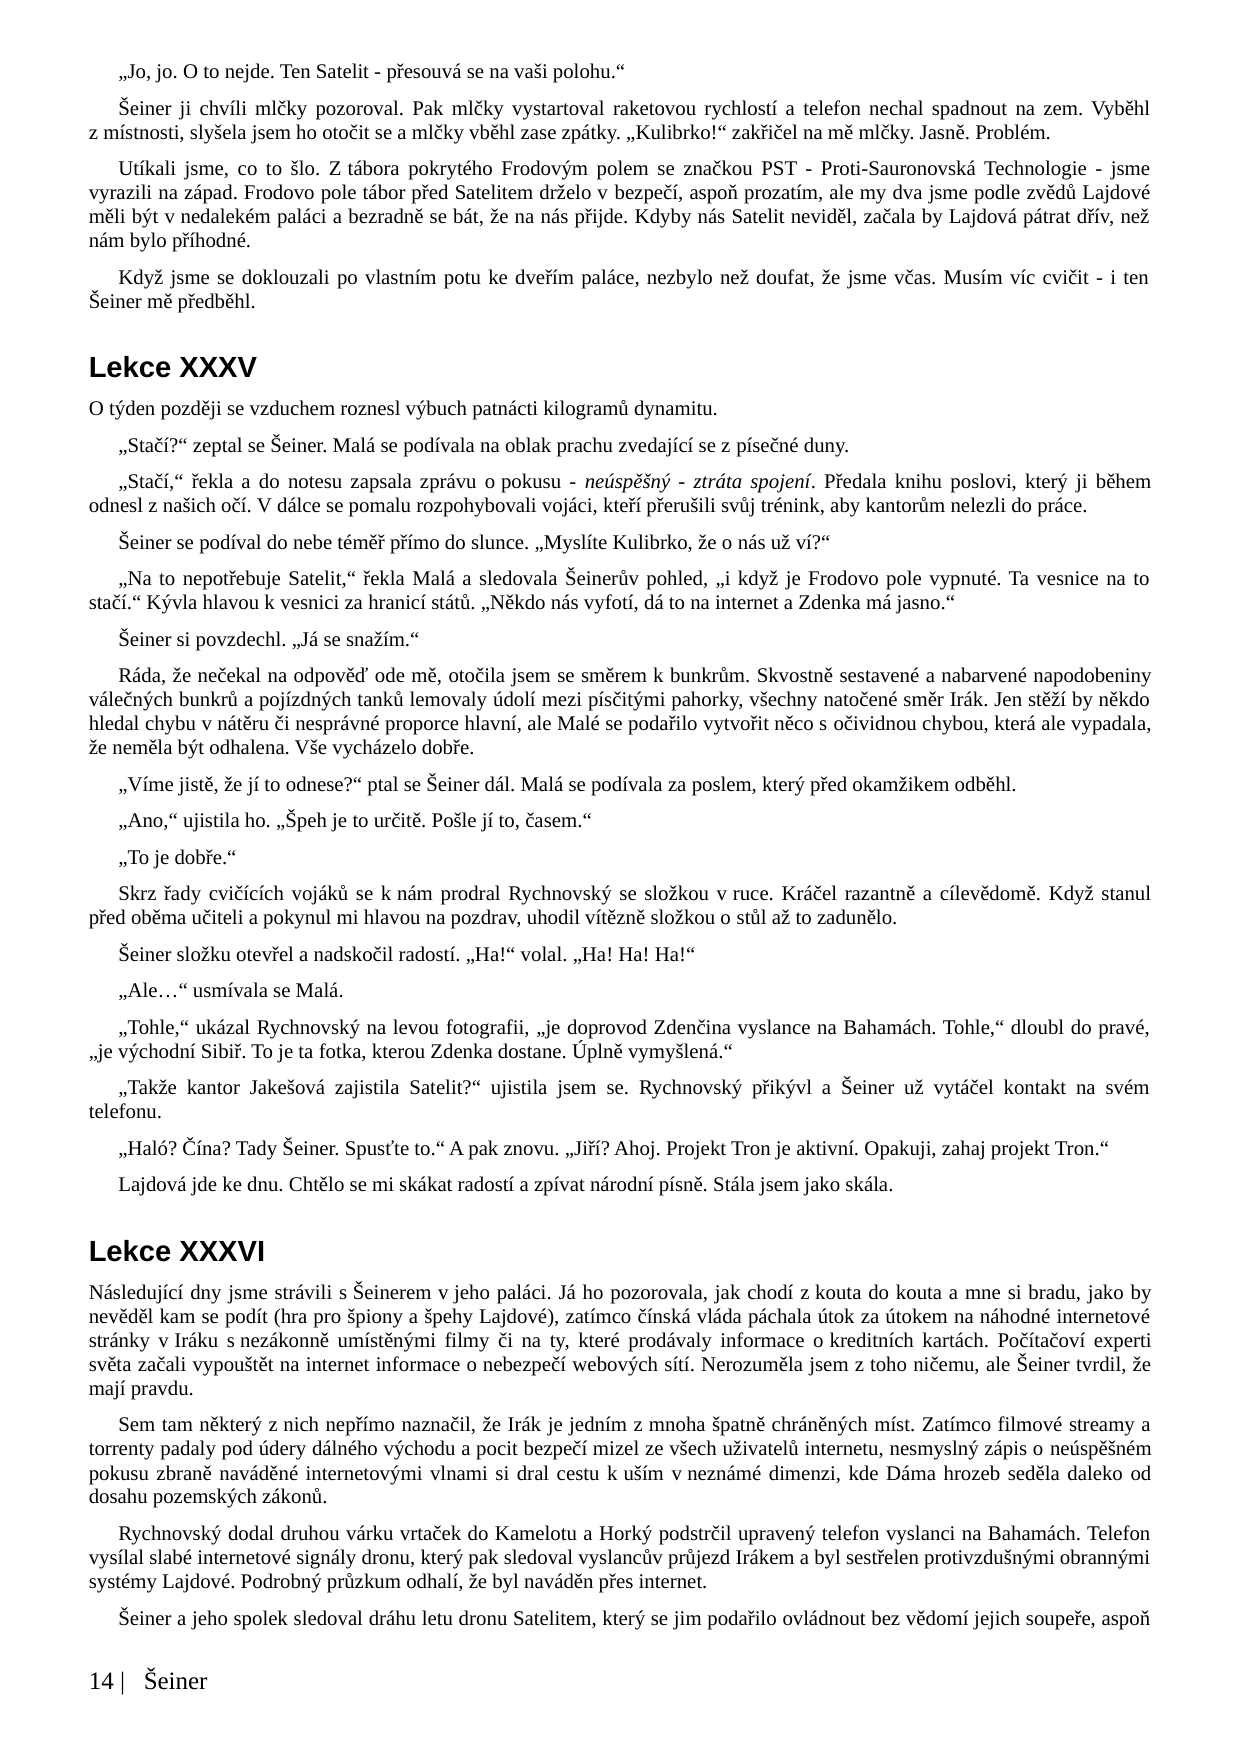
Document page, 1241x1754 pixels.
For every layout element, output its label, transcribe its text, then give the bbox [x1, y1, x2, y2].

text „Stačí?“ zeptal se Šeiner. Malá se podívala na oblak prachu zvedající se z písečné duny. [88, 433, 1152, 457]
text „Na to nepotřebuje Satelit,“ řekla Malá a sledovala Šeinerův pohled, „i když je Frodovo pole vypnuté. Ta vesnice na to stačí.“ Kývla hlavou k vesnici za hranicí států. „Někdo nás vyfotí, dá to na internet a Zdenka má jasno.“ [88, 566, 1152, 614]
text „Takže kantor Jakešová zajistila Satelit?“ ujistila jsem se. Rychnovský přikývl a Šeiner už vytáčel kontakt na svém telefonu. [88, 1075, 1152, 1123]
text Rychnovský dodal druhou várku vrtaček do Kamelotu a Horký podstrčil upravený telefon vyslanci na Bahamách. Telefon vysílal slabé internetové signály dronu, který pak sledoval vyslancův průjezd Irákem a byl sestřelen protivzdušnými obrannými systémy Lajdové. Podrobný průzkum odhalí, že byl naváděn přes internet. [88, 1521, 1152, 1593]
text Lekce XXXVI [88, 1233, 1152, 1267]
text Utíkali jsme, co to šlo. Z tábora pokrytého Frodovým polem se značkou PST - Proti-Sauronovská Technologie - jsme vyrazili na západ. Frodovo pole tábor před Satelitem drželo v bezpečí, aspoň prozatím, ale my dva jsme podle zvědů Lajdové měli být v nedalekém paláci a bezradně se bát, že na nás přijde. Kdyby nás Satelit neviděl, začala by Lajdová pátrat dřív, než nám bylo příhodné. [88, 156, 1152, 252]
text Sem tam některý z nich nepřímo naznačil, že Irák je jedním z mnoha špatně chráněných míst. Zatímco filmové streamy a torrenty padaly pod údery dálného východu a pocit bezpečí mizel ze všech uživatelů internetu, nesmyslný zápis o neúspěšném pokusu zbraně naváděné internetovými vlnami si dral cestu k uším v neznámé dimenzi, kde Dáma hrozeb seděla daleko od dosahu pozemských zákonů. [88, 1412, 1152, 1508]
text Ráda, že nečekal na odpověď ode mě, otočila jsem se směrem k bunkrům. Skvostně sestavené a nabarvené napodobeniny válečných bunkrů a pojízdných tanků lemovaly údolí mezi písčitými pahorky, všechny natočené směr Irák. Jen stěží by někdo hledal chybu v nátěru či nesprávné proporce hlavní, ale Malé se podařilo vytvořit něco s očividnou chybou, která ale vypadala, že neměla být odhalena. Vše vycházelo dobře. [88, 663, 1152, 759]
text Lajdová jde ke dnu. Chtělo se mi skákat radostí a zpívat národní písně. Stála jsem jako skála. [88, 1172, 1152, 1196]
text Skrz řady cvičících vojáků se k nám prodral Rychnovský se složkou v ruce. Kráčel razantně a cílevědomě. Když stanul před oběma učiteli a pokynul mi hlavou na pozdrav, uhodil vítězně složkou o stůl až to zadunělo. [88, 881, 1152, 929]
text „Ale…“ usmívala se Malá. [88, 978, 1152, 1002]
text „To je dobře.“ [88, 845, 1152, 869]
text „Víme jistě, že jí to odnese?“ ptal se Šeiner dál. Malá se podívala za poslem, který před okamžikem odběhl. [88, 772, 1152, 796]
text „Tohle,“ ukázal Rychnovský na levou fotografii, „je doprovod Zdenčina vyslance na Bahamách. Tohle,“ dloubl do pravé, „je východní Sibiř. To je ta fotka, kterou Zdenka dostane. Úplně vymyšlená.“ [88, 1014, 1152, 1063]
text O týden později se vzduchem roznesl výbuch patnácti kilogramů dynamitu. [88, 396, 1152, 420]
text „Haló? Čína? Tady Šeiner. Spusťte to.“ A pak znovu. „Jiří? Ahoj. Projekt Tron je aktivní. Opakuji, zahaj projekt Tron.“ [88, 1136, 1152, 1160]
text „Stačí,“ řekla a do notesu zapsala zprávu o pokusu - neúspěšný - ztráta spojení. Předala knihu poslovi, který ji během odnesl z našich očí. V dálce se pomalu rozpohybovali vojáci, kteří přerušili svůj trénink, aby kantorům nelezli do práce. [88, 469, 1152, 517]
text Lekce XXXV [88, 350, 1152, 384]
text Šeiner se podíval do nebe téměř přímo do slunce. „Myslíte Kulibrko, že o nás už ví?“ [88, 530, 1152, 554]
text „Jo, jo. O to nejde. Ten Satelit - přesouvá se na vaši polohu.“ [88, 59, 1152, 83]
text „Ano,“ ujistila ho. „Špeh je to určitě. Pošle jí to, časem.“ [88, 808, 1152, 832]
text Šeiner si povzdechl. „Já se snažím.“ [88, 627, 1152, 651]
text Šeiner ji chvíli mlčky pozoroval. Pak mlčky vystartoval raketovou rychlostí a telefon nechal spadnout na zem. Vyběhl z místnosti, slyšela jsem ho otočit se a mlčky vběhl zase zpátky. „Kulibrko!“ zakřičel na mě mlčky. Jasně. Problém. [88, 96, 1152, 144]
text Šeiner a jeho spolek sledoval dráhu letu dronu Satelitem, který se jim podařilo ovládnout bez vědomí jejich soupeře, aspoň [88, 1606, 1152, 1629]
text Následující dny jsme strávili s Šeinerem v jeho paláci. Já ho pozorovala, jak chodí z kouta do kouta a mne si bradu, jako by nevěděl kam se podít (hra pro špiony a špehy Lajdové), zatímco čínská vláda páchala útok za útokem na náhodné internetové stránky v Iráku s nezákonně umístěnými filmy či na ty, které prodávaly informace o kreditních kartách. Počítačoví experti světa začali vypouštět na internet informace o nebezpečí webových sítí. Nerozuměla jsem z toho ničemu, ale Šeiner tvrdil, že mají pravdu. [88, 1279, 1152, 1400]
text Šeiner složku otevřel a nadskočil radostí. „Ha!“ volal. „Ha! Ha! Ha!“ [88, 942, 1152, 966]
text Když jsme se doklouzali po vlastním potu ke dveřím paláce, nezbylo než doufat, že jsme včas. Musím víc cvičit - i ten Šeiner mě předběhl. [88, 265, 1152, 313]
